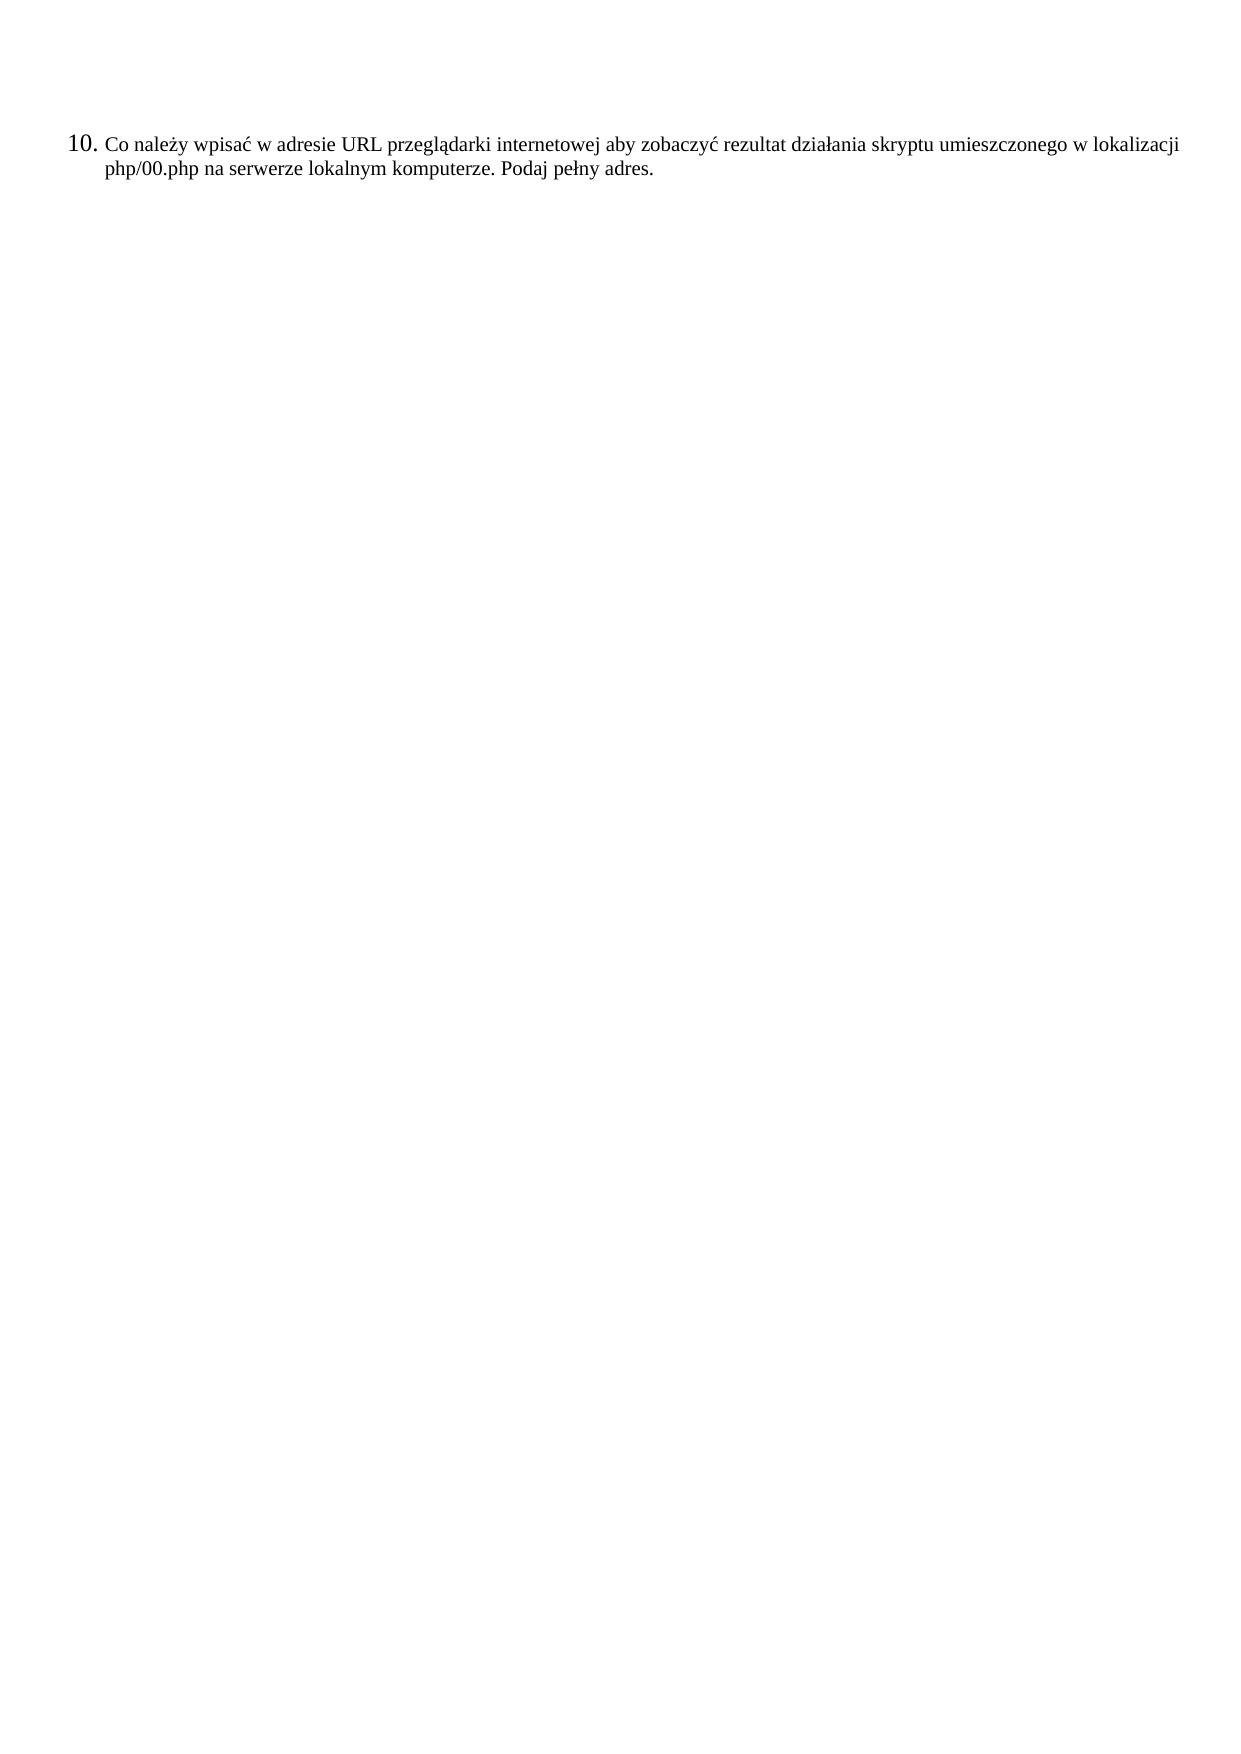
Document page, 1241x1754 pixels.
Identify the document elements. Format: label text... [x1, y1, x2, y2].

list Co należy wpisać w adresie URL przeglądarki internetowej aby zobaczyć rezultat działania skryptu umieszczonego w lokalizacji php/00.php na serwerze lokalnym komputerze. Podaj pełny adres. [67, 128, 1211, 180]
